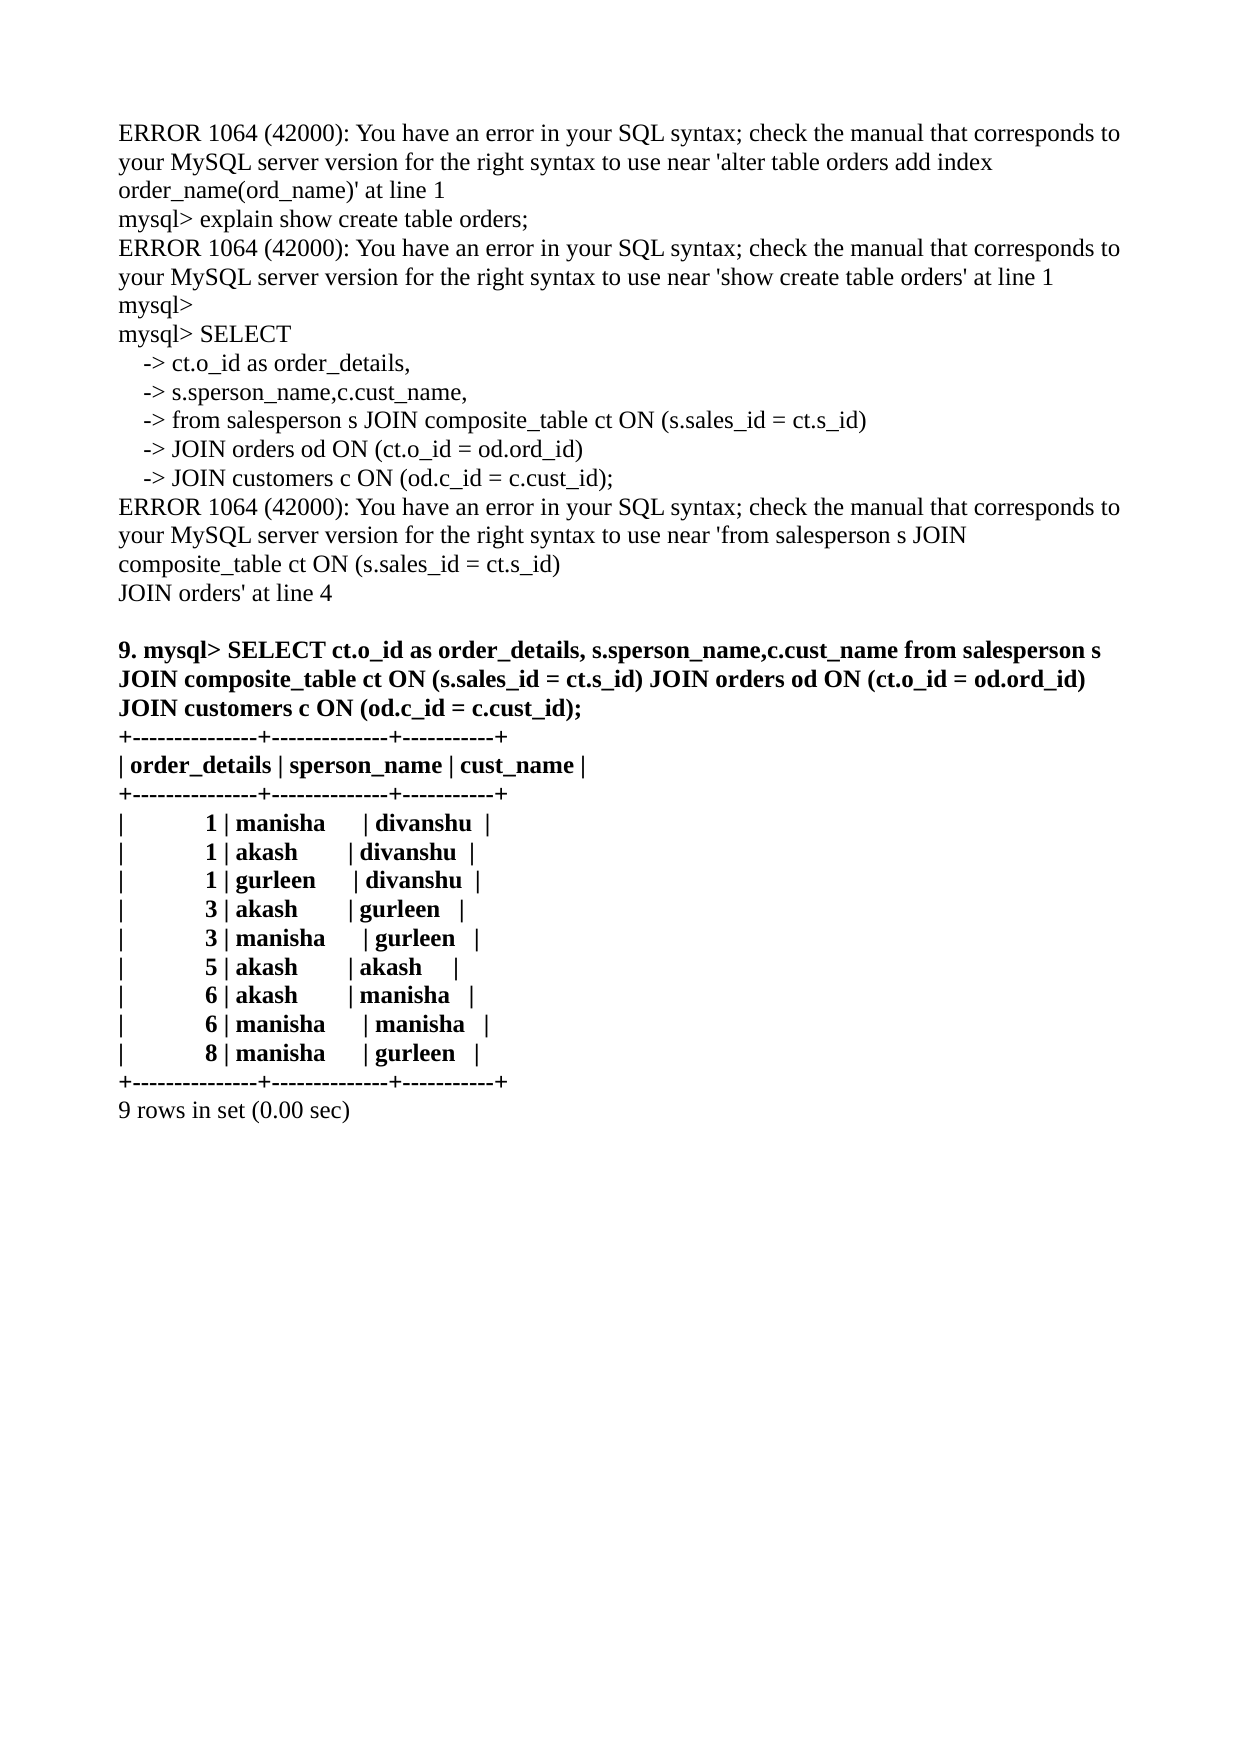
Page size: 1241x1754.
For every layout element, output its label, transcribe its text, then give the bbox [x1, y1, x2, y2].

text +---------------+--------------+-----------+ [118, 779, 1122, 808]
text | order_details | sperson_name | cust_name | [118, 751, 1122, 779]
text 9 rows in set (0.00 sec) [118, 1096, 1122, 1124]
text +---------------+--------------+-----------+ [118, 1067, 1122, 1096]
text +---------------+--------------+-----------+ [118, 722, 1122, 751]
text | 3 | manisha | gurleen | [118, 923, 1122, 952]
text -> JOIN customers c ON (od.c_id = c.cust_id); [118, 463, 1122, 492]
text 9. mysql> SELECT ct.o_id as order_details, s.sperson_name,c.cust_name from salesperson s JOIN composite_table ct ON (s.sales_id = ct.s_id) JOIN orders od ON (ct.o_id = od.ord_id) JOIN customers c ON (od.c_id = c.cust_id); [118, 636, 1122, 722]
text -> from salesperson s JOIN composite_table ct ON (s.sales_id = ct.s_id) [118, 406, 1122, 434]
text | 1 | akash | divanshu | [118, 837, 1122, 866]
text | 6 | manisha | manisha | [118, 1009, 1122, 1038]
text | 1 | manisha | divanshu | [118, 808, 1122, 837]
text | 3 | akash | gurleen | [118, 894, 1122, 923]
text mysql> [118, 291, 1122, 319]
text | 1 | gurleen | divanshu | [118, 866, 1122, 894]
text -> ct.o_id as order_details, [118, 348, 1122, 377]
text mysql> SELECT [118, 319, 1122, 348]
text ERROR 1064 (42000): You have an error in your SQL syntax; check the manual that corresponds to your MySQL server version for the right syntax to use near 'show create table orders' at line 1 [118, 233, 1122, 291]
text JOIN orders' at line 4 [118, 578, 1122, 607]
text ERROR 1064 (42000): You have an error in your SQL syntax; check the manual that corresponds to your MySQL server version for the right syntax to use near 'alter table orders add index order_name(ord_name)' at line 1 [118, 118, 1122, 204]
text -> s.sperson_name,c.cust_name, [118, 377, 1122, 406]
text | 6 | akash | manisha | [118, 981, 1122, 1009]
text ERROR 1064 (42000): You have an error in your SQL syntax; check the manual that corresponds to your MySQL server version for the right syntax to use near 'from salesperson s JOIN composite_table ct ON (s.sales_id = ct.s_id) [118, 492, 1122, 578]
text -> JOIN orders od ON (ct.o_id = od.ord_id) [118, 434, 1122, 463]
text mysql> explain show create table orders; [118, 204, 1122, 233]
text | 5 | akash | akash | [118, 952, 1122, 981]
text | 8 | manisha | gurleen | [118, 1038, 1122, 1067]
